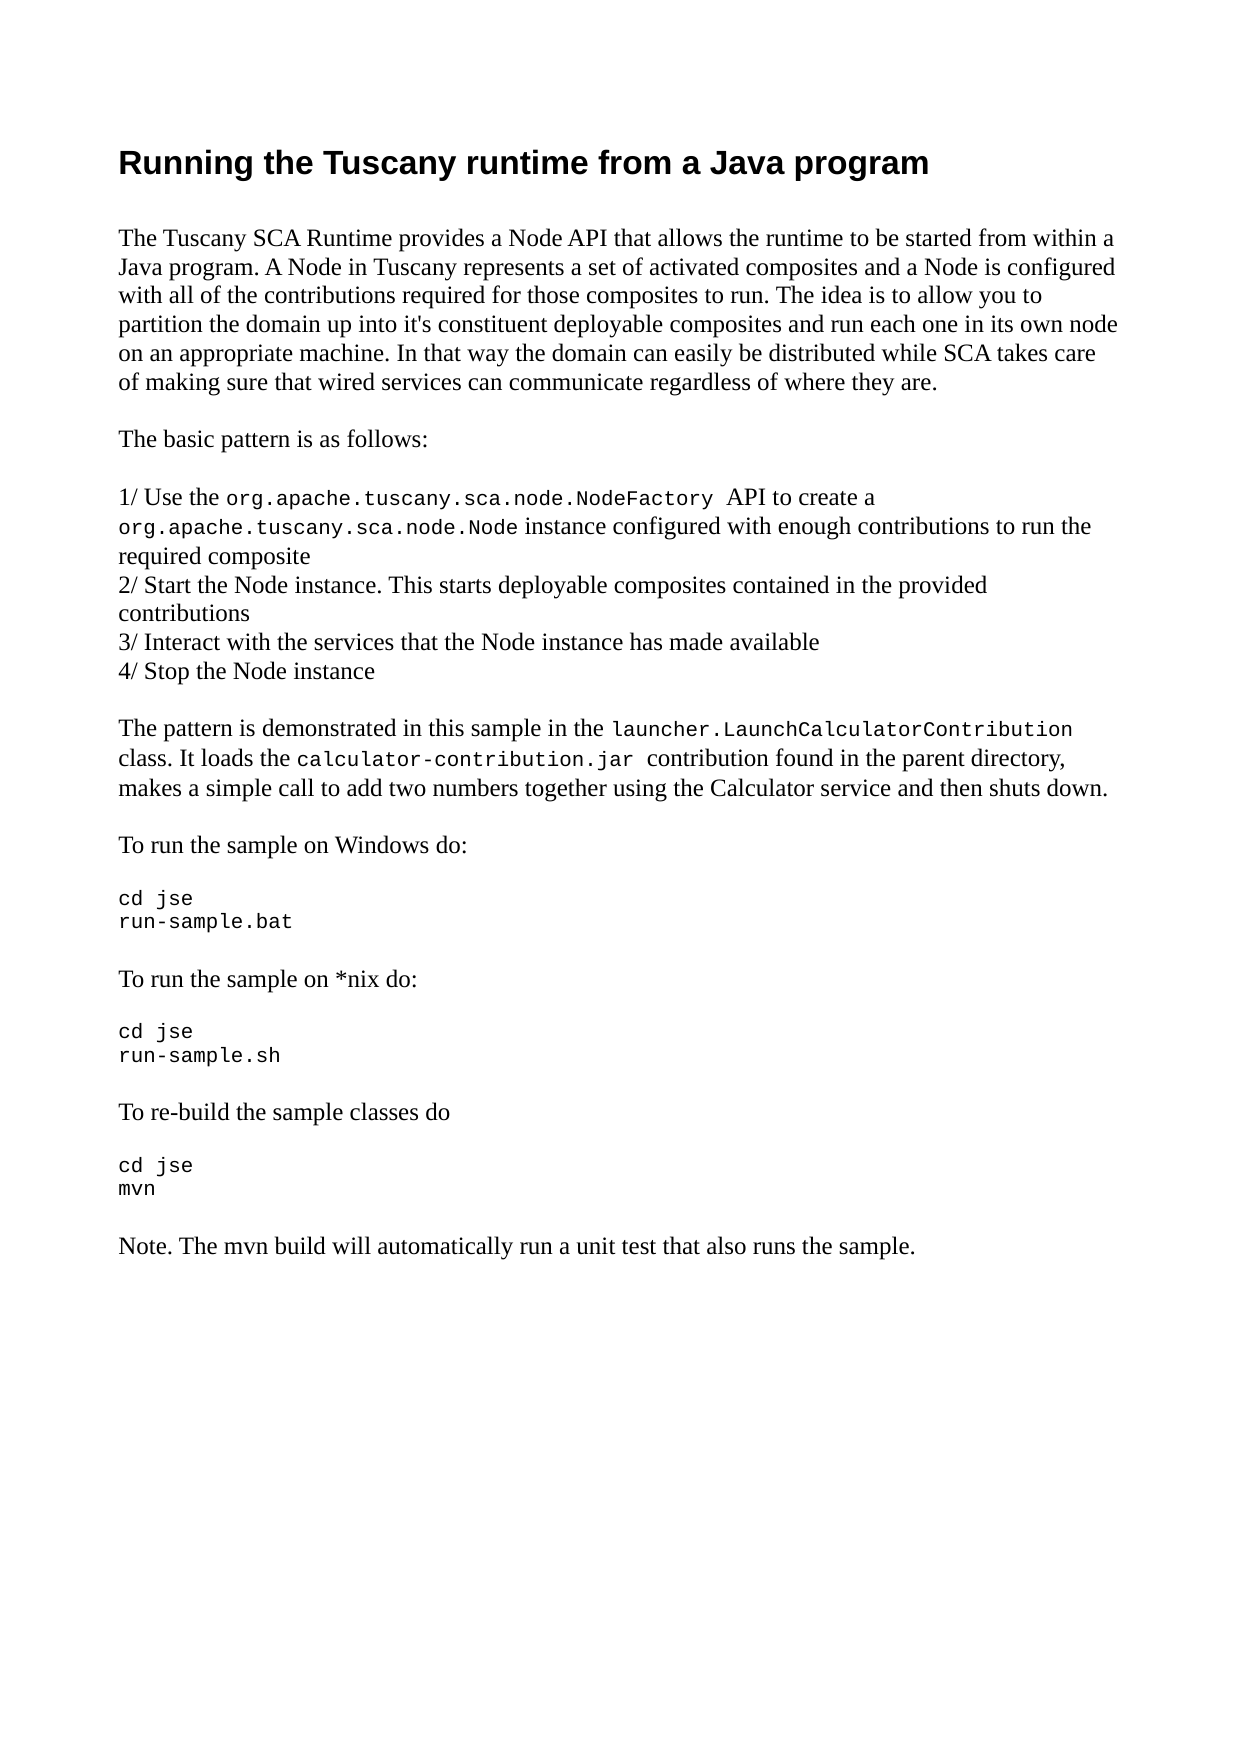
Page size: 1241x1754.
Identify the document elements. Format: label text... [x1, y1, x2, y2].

text Note. The mvn build will automatically run a unit test that also runs the sample. [118, 1231, 1122, 1259]
text The basic pattern is as follows: [118, 424, 1122, 453]
text To re-build the sample classes do [118, 1097, 1122, 1126]
text 3/ Interact with the services that the Node instance has made available [118, 627, 1122, 656]
text The pattern is demonstrated in this sample in the launcher.LaunchCalculatorContribution class. It loads the calculator-contribution.jar contribution found in the parent directory, makes a simple call to add two numbers together using the Calculator service and then shuts down. [118, 713, 1122, 801]
text The Tuscany SCA Runtime provides a Node API that allows the runtime to be started from within a Java program. A Node in Tuscany represents a set of activated composites and a Node is configured with all of the contributions required for those composites to run. The idea is to allow you to partition the domain up into it's constituent deployable composites and run each one in its own node on an appropriate machine. In that way the domain can easily be distributed while SCA takes care of making sure that wired services can communicate regardless of where they are. [118, 223, 1122, 396]
text cd jse [118, 1155, 1122, 1178]
text 2/ Start the Node instance. This starts deployable composites contained in the provided contributions [118, 570, 1122, 627]
text run-sample.sh [118, 1045, 1122, 1068]
text mvn [118, 1178, 1122, 1202]
text cd jse [118, 888, 1122, 911]
text 1/ Use the org.apache.tuscany.sca.node.NodeFactory API to create a org.apache.tuscany.sca.node.Node instance configured with enough contributions to run the required composite [118, 482, 1122, 570]
text 4/ Stop the Node instance [118, 656, 1122, 685]
text run-sample.bat [118, 911, 1122, 935]
subtitle Running the Tuscany runtime from a Java program [118, 143, 1122, 182]
text To run the sample on *nix do: [118, 964, 1122, 992]
text cd jse [118, 1021, 1122, 1045]
text To run the sample on Windows do: [118, 830, 1122, 859]
